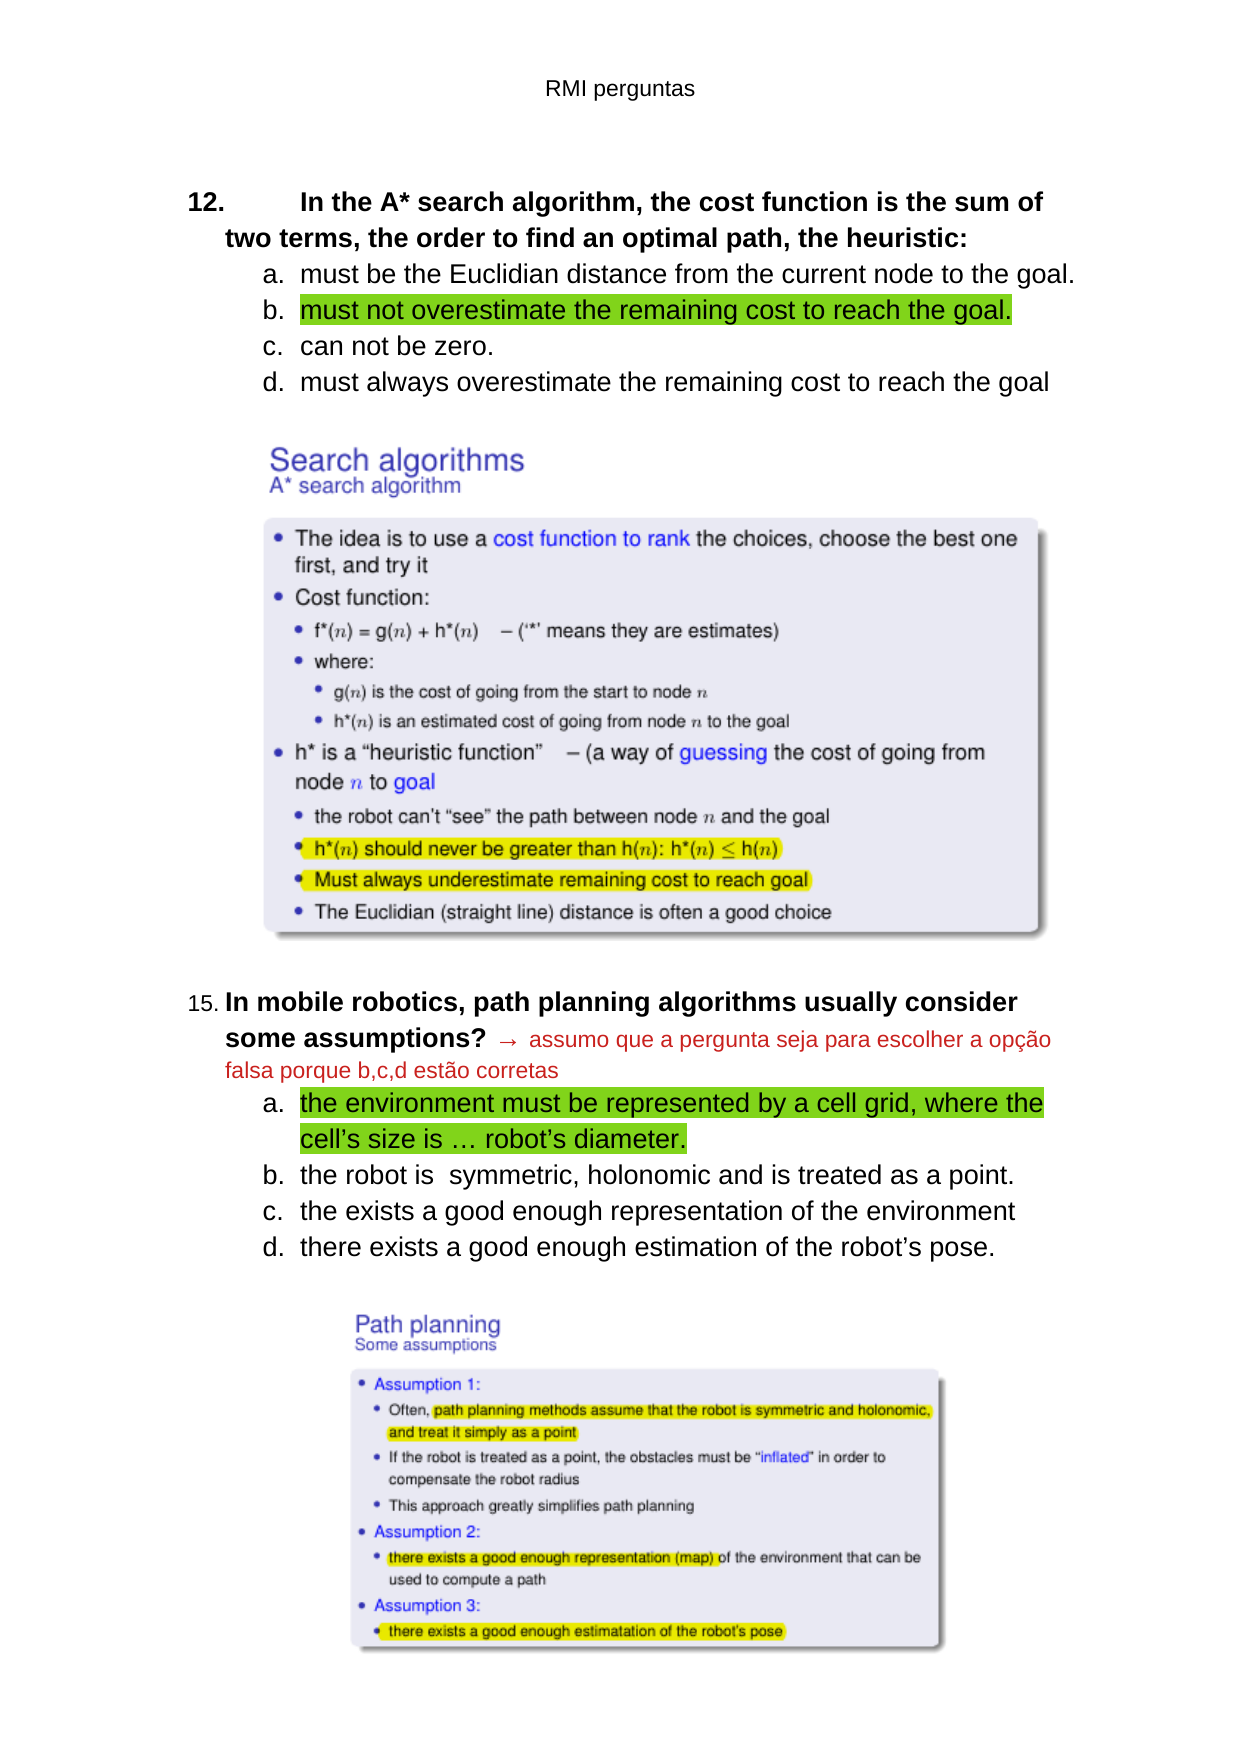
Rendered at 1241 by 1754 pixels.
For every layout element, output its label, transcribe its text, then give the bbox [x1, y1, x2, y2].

list In the A* search algorithm, the cost function is the sum of two terms, the order to find an optimal path, the heuristic: [187, 186, 1090, 253]
list must not overestimate the remaining cost to reach the goal. [262, 294, 1090, 325]
list can not be zero. [262, 330, 1090, 361]
picture [258, 437, 1049, 941]
list must always overestimate the remaining cost to reach the goal [262, 366, 1090, 397]
list the exists a good enough representation of the environment [262, 1195, 1090, 1226]
list In mobile robotics, path planning algorithms usually consider some assumptions? → assumo que a pergunta seja para escolher a opção falsa porque b,c,d estão corretas [187, 986, 1090, 1083]
list there exists a good enough estimation of the robot’s pose. [262, 1231, 1090, 1262]
list must be the Euclidian distance from the current node to the goal. [262, 258, 1090, 289]
list the environment must be represented by a cell grid, where the cell’s size is … robot’s diameter. [262, 1087, 1090, 1154]
list the robot is symmetric, holonomic and is treated as a point. [262, 1159, 1090, 1190]
picture [350, 1312, 952, 1657]
